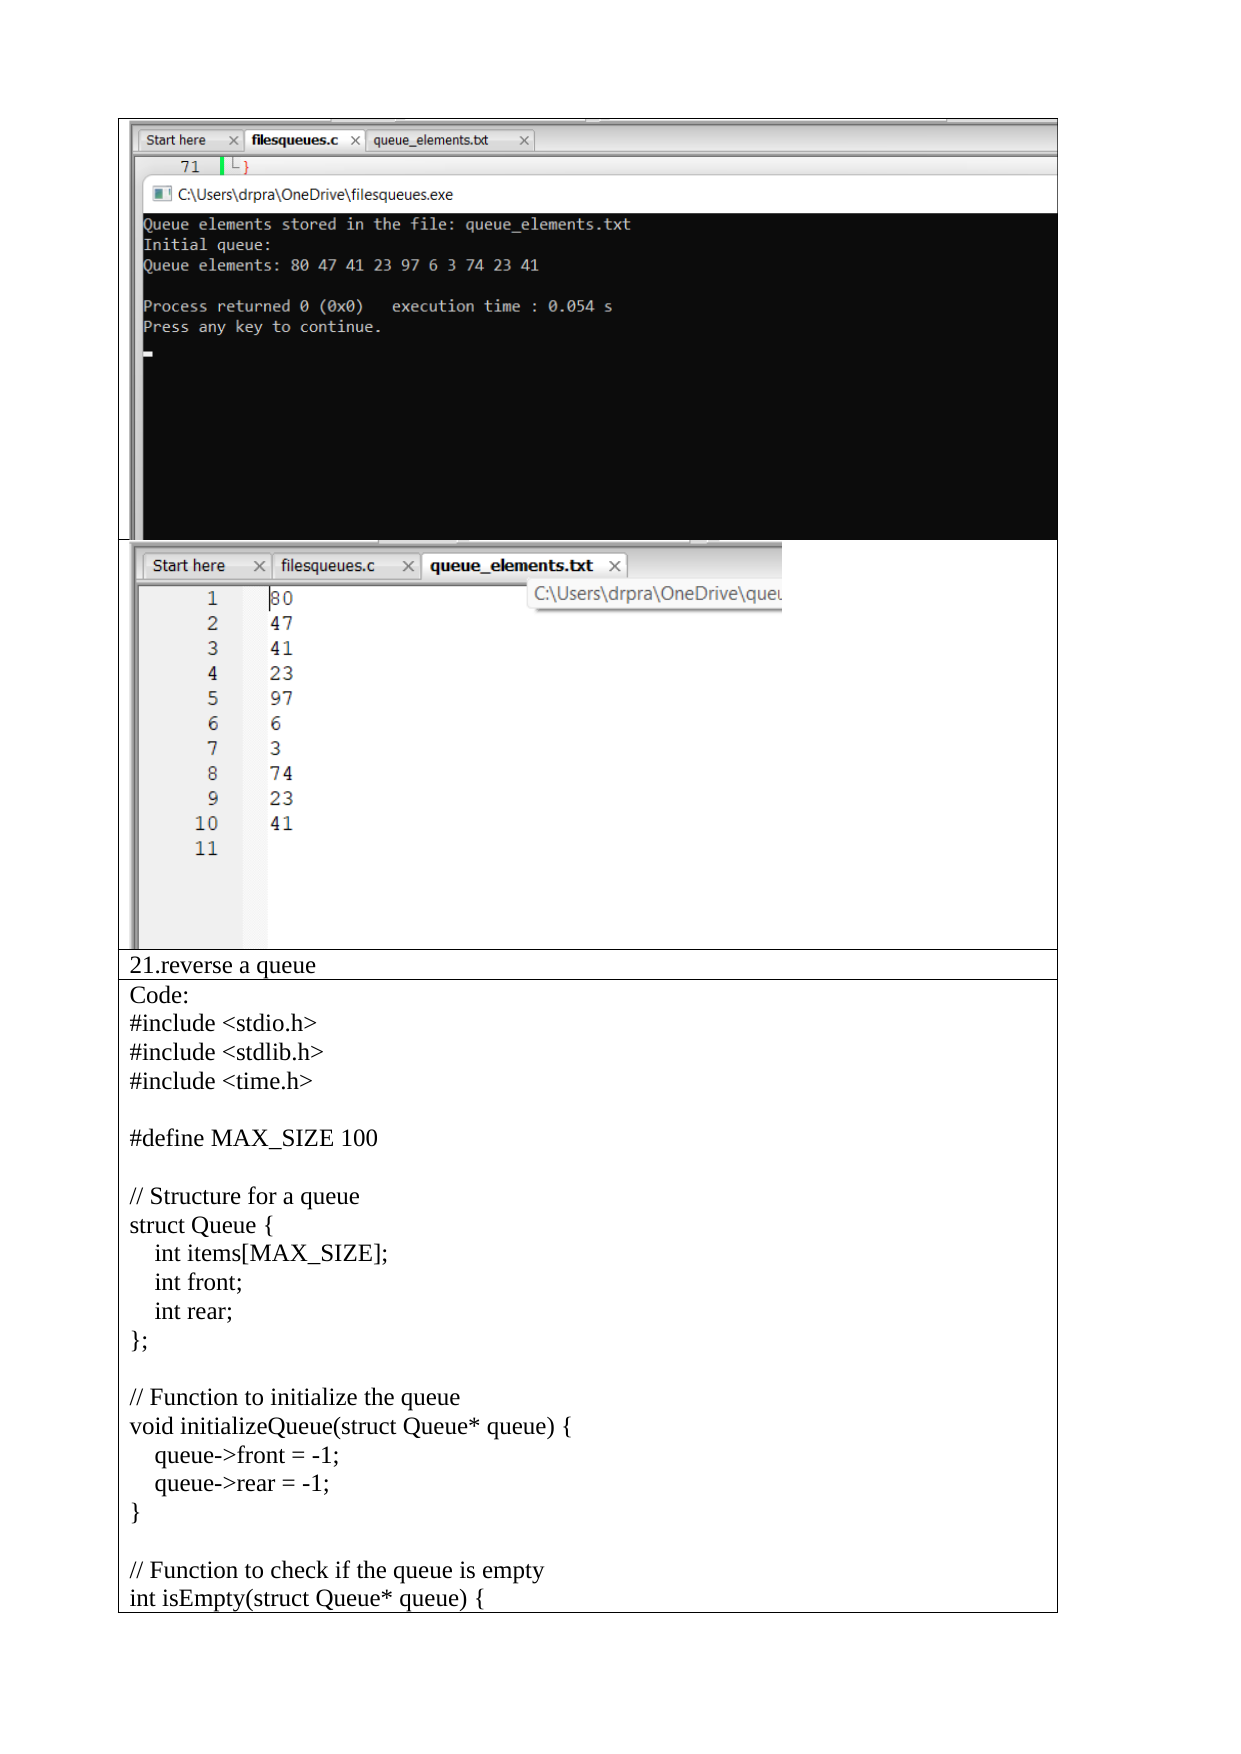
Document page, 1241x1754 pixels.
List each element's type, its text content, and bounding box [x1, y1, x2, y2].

table_cell [119, 540, 129, 949]
table_cell Code: #include <stdio.h> #include <stdlib.h> #include <time.h> #define MAX_SIZE 100 // Structure for a queue struct Queue { int items[MAX_SIZE]; int front; int rear; }; // Function to initialize the queue void initializeQueue(struct Queue* queue) { queue->front = -1; queue->rear = -1; } // Function to check if the queue is empty int isEmpty(struct Queue* queue) { [119, 980, 1057, 1612]
picture [129, 119, 1058, 949]
table_cell 21.reverse a queue [119, 950, 1057, 979]
table_cell [119, 119, 129, 539]
table_cell [782, 540, 1057, 949]
